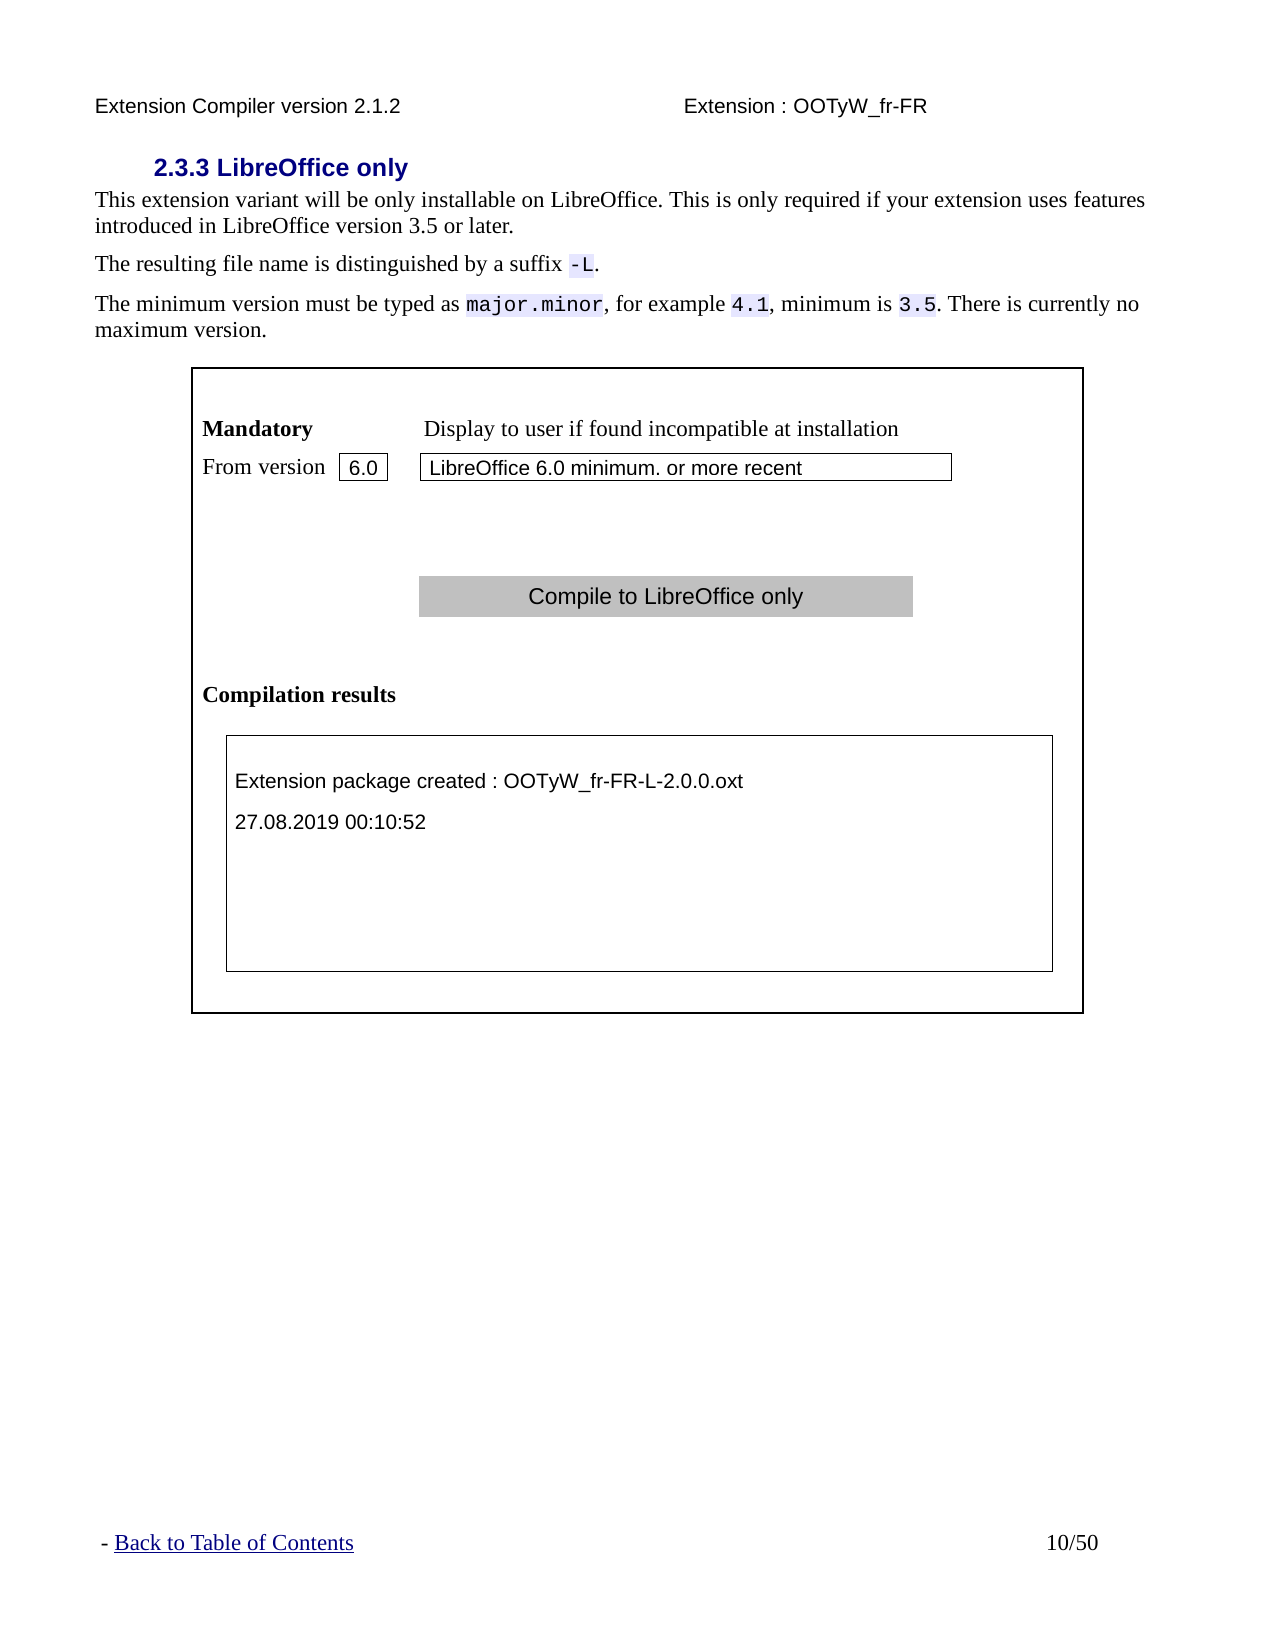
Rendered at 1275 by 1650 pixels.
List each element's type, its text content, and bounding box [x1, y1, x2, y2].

text [388, 454, 420, 480]
text [952, 454, 1073, 480]
text From version [202, 454, 339, 480]
text The minimum version must be typed as major.minor, for example 4.1, minimum is 3.5. There is currently no maximum version. [94, 290, 1181, 343]
subtitle LibreOffice only [153, 153, 1181, 181]
text The resulting file name is distinguished by a suffix -L. [94, 251, 1181, 278]
text Compilation results [202, 682, 1073, 708]
text Mandatory Display to user if found incompatible at installation [202, 416, 1073, 442]
text This extension variant will be only installable on LibreOffice. This is only required if your extension uses features introduced in LibreOffice version 3.5 or later. [94, 187, 1181, 238]
